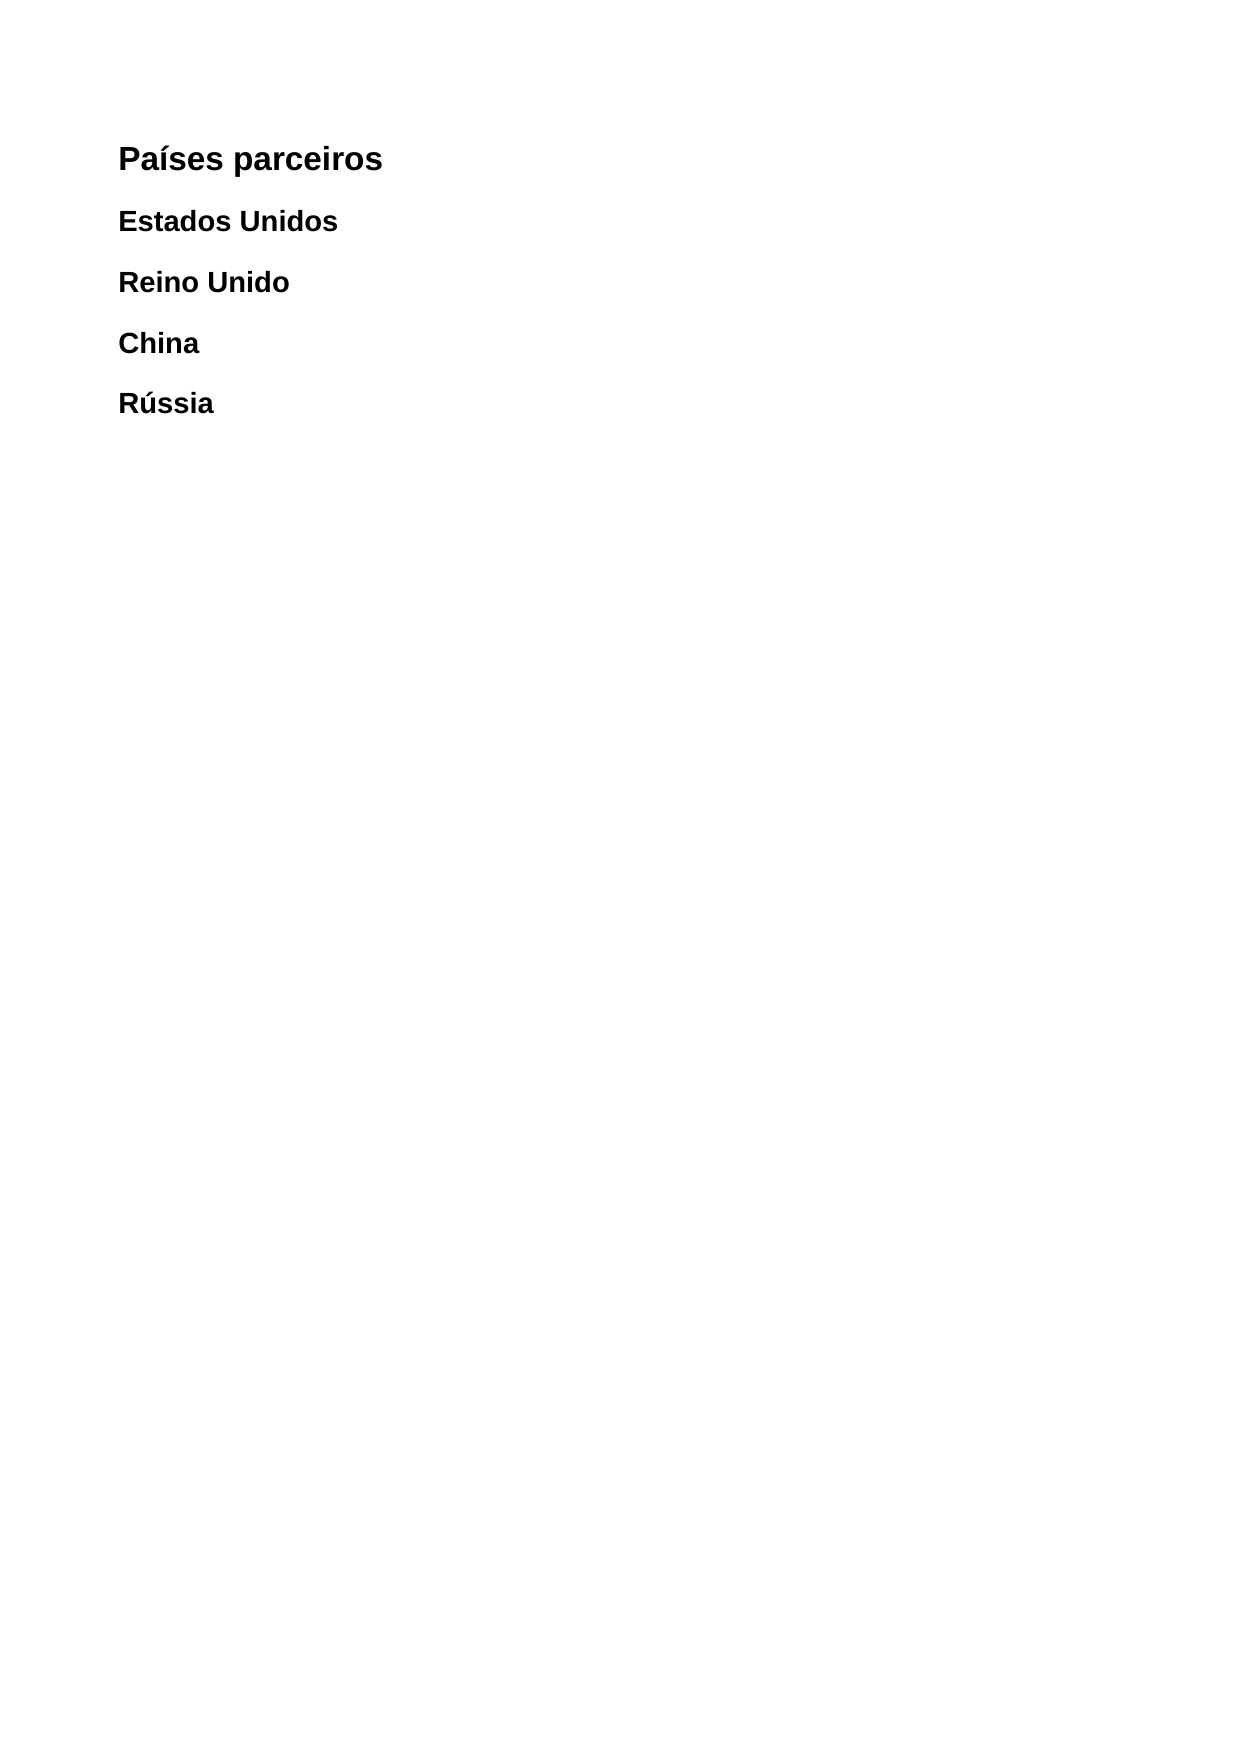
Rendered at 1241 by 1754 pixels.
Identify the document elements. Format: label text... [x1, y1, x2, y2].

subtitle China [118, 326, 1122, 359]
subtitle Rússia [118, 386, 1122, 420]
subtitle Estados Unidos [118, 204, 1122, 238]
subtitle Reino Unido [118, 265, 1122, 299]
subtitle Países parceiros [118, 139, 1122, 177]
